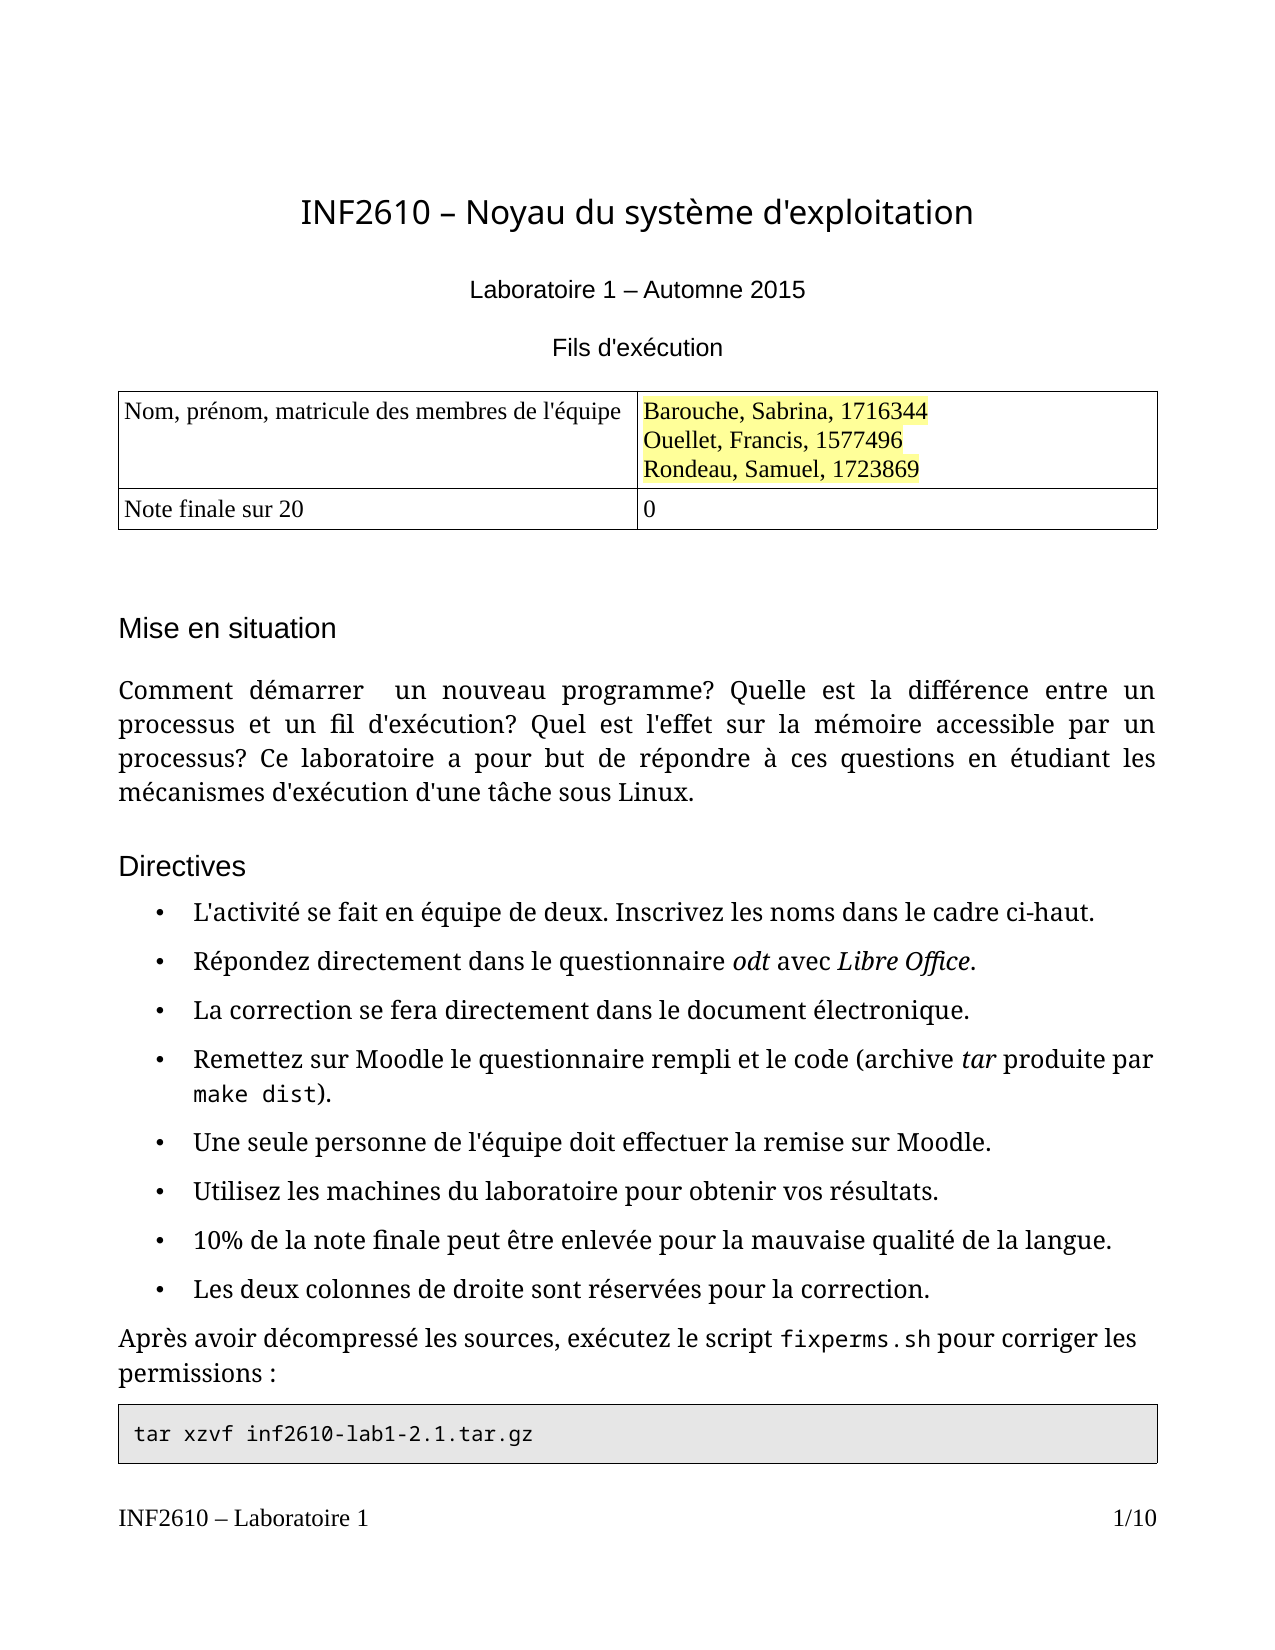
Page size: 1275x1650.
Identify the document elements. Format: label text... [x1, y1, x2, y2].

list Répondez directement dans le questionnaire odt avec Libre Office. [156, 944, 1157, 978]
table_cell Note finale sur 20 [119, 489, 637, 529]
subtitle Directives [118, 848, 1157, 882]
text Laboratoire 1 – Automne 2015 [118, 276, 1157, 304]
list L'activité se fait en équipe de deux. Inscrivez les noms dans le cadre ci-haut. [156, 894, 1157, 929]
text tar xzvf inf2610-lab1-2.1.tar.gz [119, 1405, 1157, 1463]
text Après avoir décompressé les sources, exécutez le script fixperms.sh pour corriger les permissions : [118, 1321, 1157, 1389]
text INF2610 – Noyau du système d'exploitation [118, 189, 1157, 234]
list Utilisez les machines du laboratoire pour obtenir vos résultats. [156, 1174, 1157, 1208]
list Remettez sur Moodle le questionnaire rempli et le code (archive tar produite par make dist). [156, 1042, 1157, 1110]
list Les deux colonnes de droite sont réservées pour la correction. [156, 1272, 1157, 1306]
table_header Barouche, Sabrina, 1716344 Ouellet, Francis, 1577496 Rondeau, Samuel, 1723869 [638, 392, 1157, 488]
text Comment démarrer un nouveau programme? Quelle est la différence entre un processus et un fil d'exécution? Quel est l'effet sur la mémoire accessible par un processus? Ce laboratoire a pour but de répondre à ces questions en étudiant les mécanismes d'exécution d'une tâche sous Linux. [118, 672, 1157, 808]
list 10% de la note finale peut être enlevée pour la mauvaise qualité de la langue. [156, 1223, 1157, 1257]
text Fils d'exécution [118, 333, 1157, 362]
table_cell 0 [638, 489, 1157, 529]
subtitle Mise en situation [118, 611, 1157, 645]
list Une seule personne de l'équipe doit effectuer la remise sur Moodle. [156, 1125, 1157, 1159]
list La correction se fera directement dans le document électronique. [156, 993, 1157, 1027]
table_header Nom, prénom, matricule des membres de l'équipe [119, 392, 637, 488]
